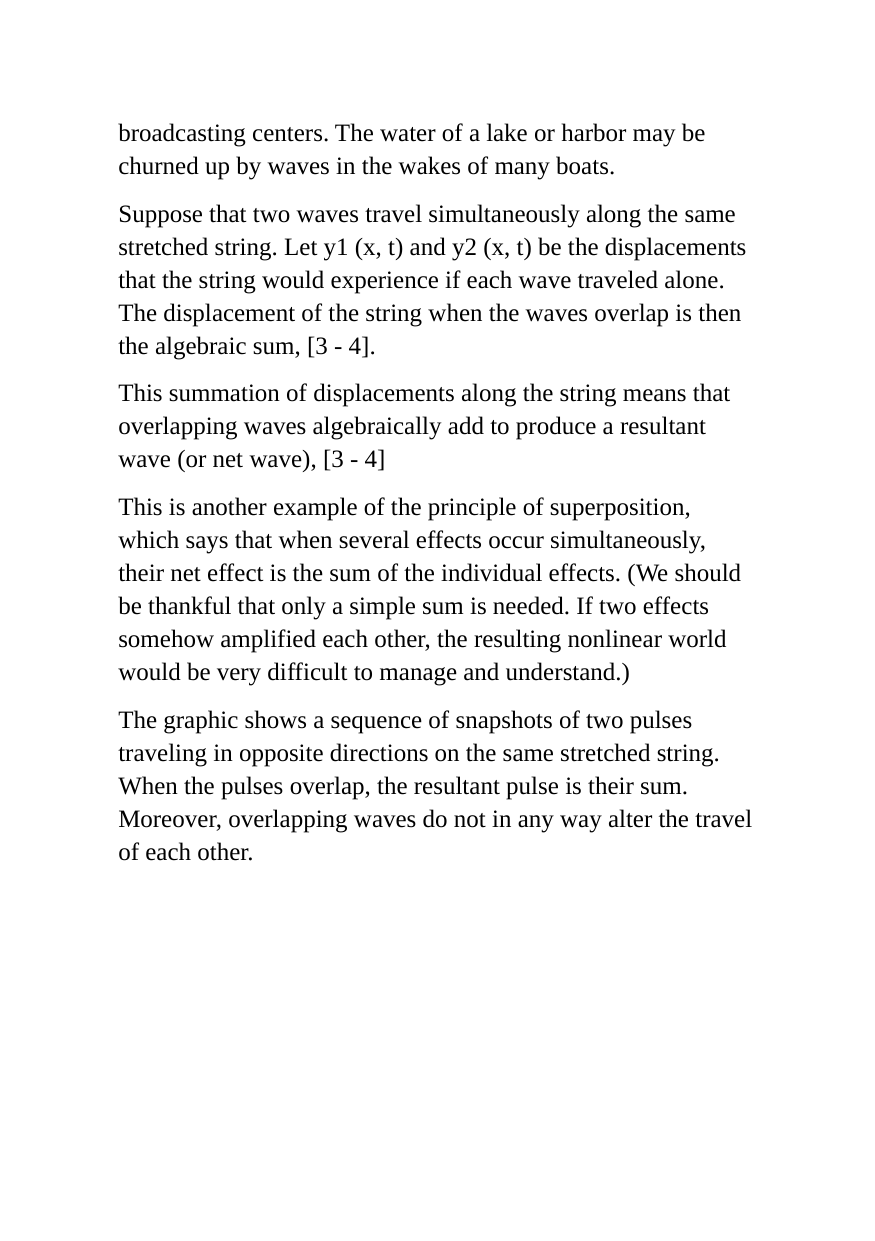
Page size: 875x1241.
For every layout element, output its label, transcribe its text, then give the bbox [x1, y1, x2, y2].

text This summation of displacements along the string means that overlapping waves algebraically add to produce a resultant wave (or net wave), [3 - 4] [118, 378, 756, 473]
text The graphic shows a sequence of snapshots of two pulses traveling in opposite directions on the same stretched string. When the pulses overlap, the resultant pulse is their sum. Moreover, overlapping waves do not in any way alter the travel of each other. [118, 705, 756, 866]
text This is another example of the principle of superposition, which says that when several effects occur simultaneously, their net effect is the sum of the individual effects. (We should be thankful that only a simple sum is needed. If two effects somehow amplified each other, the resulting nonlinear world would be very difficult to manage and understand.) [118, 492, 756, 686]
text Suppose that two waves travel simultaneously along the same stretched string. Let y1 (x, t) and y2 (x, t) be the displacements that the string would experience if each wave traveled alone. The displacement of the string when the waves overlap is then the algebraic sum, [3 - 4]. [118, 199, 756, 359]
text broadcasting centers. The water of a lake or harbor may be churned up by waves in the wakes of many boats. [118, 118, 756, 180]
